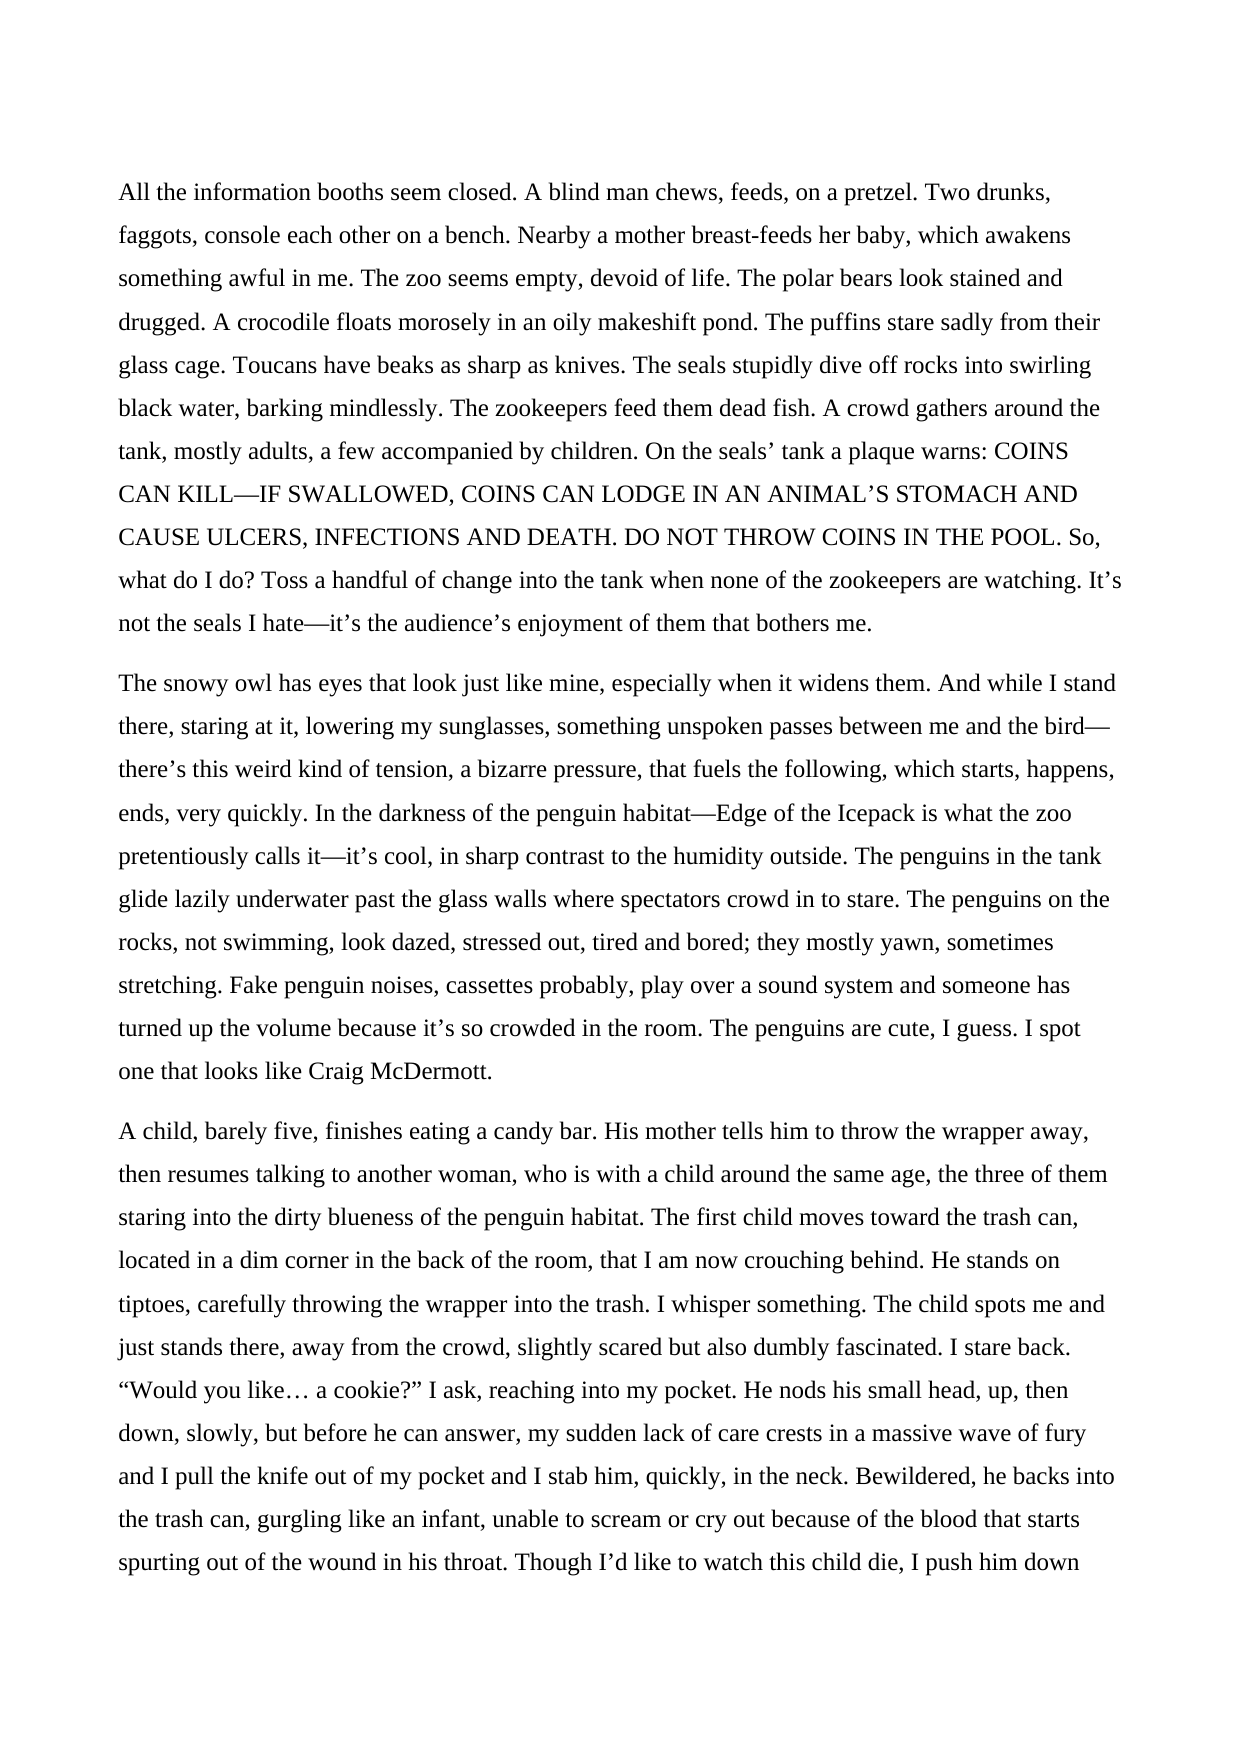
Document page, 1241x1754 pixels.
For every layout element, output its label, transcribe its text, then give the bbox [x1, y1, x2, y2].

text A child, barely five, finishes eating a candy bar. His mother tells him to throw the wrapper away, then resumes talking to another woman, who is with a child around the same age, the three of them staring into the dirty blueness of the penguin habitat. The first child moves toward the trash can, located in a dim corner in the back of the room, that I am now crouching behind. He stands on tiptoes, carefully throwing the wrapper into the trash. I whisper something. The child spots me and just stands there, away from the crowd, slightly scared but also dumbly fascinated. I stare back. “Would you like… a cookie?” I ask, reaching into my pocket. He nods his small head, up, then down, slowly, but before he can answer, my sudden lack of care crests in a massive wave of fury and I pull the knife out of my pocket and I stab him, quickly, in the neck. Bewildered, he backs into the trash can, gurgling like an infant, unable to scream or cry out because of the blood that starts spurting out of the wound in his throat. Though I’d like to watch this child die, I push him down [118, 1116, 1122, 1576]
text The snowy owl has eyes that look just like mine, especially when it widens them. And while I stand there, staring at it, lowering my sunglasses, something unspoken passes between me and the bird—there’s this weird kind of tension, a bizarre pressure, that fuels the following, which starts, happens, ends, very quickly. In the darkness of the penguin habitat—Edge of the Icepack is what the zoo pretentiously calls it—it’s cool, in sharp contrast to the humidity outside. The penguins in the tank glide lazily underwater past the glass walls where spectators crowd in to stare. The penguins on the rocks, not swimming, look dazed, stressed out, tired and bored; they mostly yawn, sometimes stretching. Fake penguin noises, cassettes probably, play over a sound system and someone has turned up the volume because it’s so crowded in the room. The penguins are cute, I guess. I spot one that looks like Craig McDermott. [118, 668, 1122, 1085]
text All the information booths seem closed. A blind man chews, feeds, on a pretzel. Two drunks, faggots, console each other on a bench. Nearby a mother breast-feeds her baby, which awakens something awful in me. The zoo seems empty, devoid of life. The polar bears look stained and drugged. A crocodile floats morosely in an oily makeshift pond. The puffins stare sadly from their glass cage. Toucans have beaks as sharp as knives. The seals stupidly dive off rocks into swirling black water, barking mindlessly. The zookeepers feed them dead fish. A crowd gathers around the tank, mostly adults, a few accompanied by children. On the seals’ tank a plaque warns: COINS CAN KILL—IF SWALLOWED, COINS CAN LODGE IN AN ANIMAL’S STOMACH AND CAUSE ULCERS, INFECTIONS AND DEATH. DO NOT THROW COINS IN THE POOL. So, what do I do? Toss a handful of change into the tank when none of the zookeepers are watching. It’s not the seals I hate—it’s the audience’s enjoyment of them that bothers me. [118, 177, 1122, 637]
